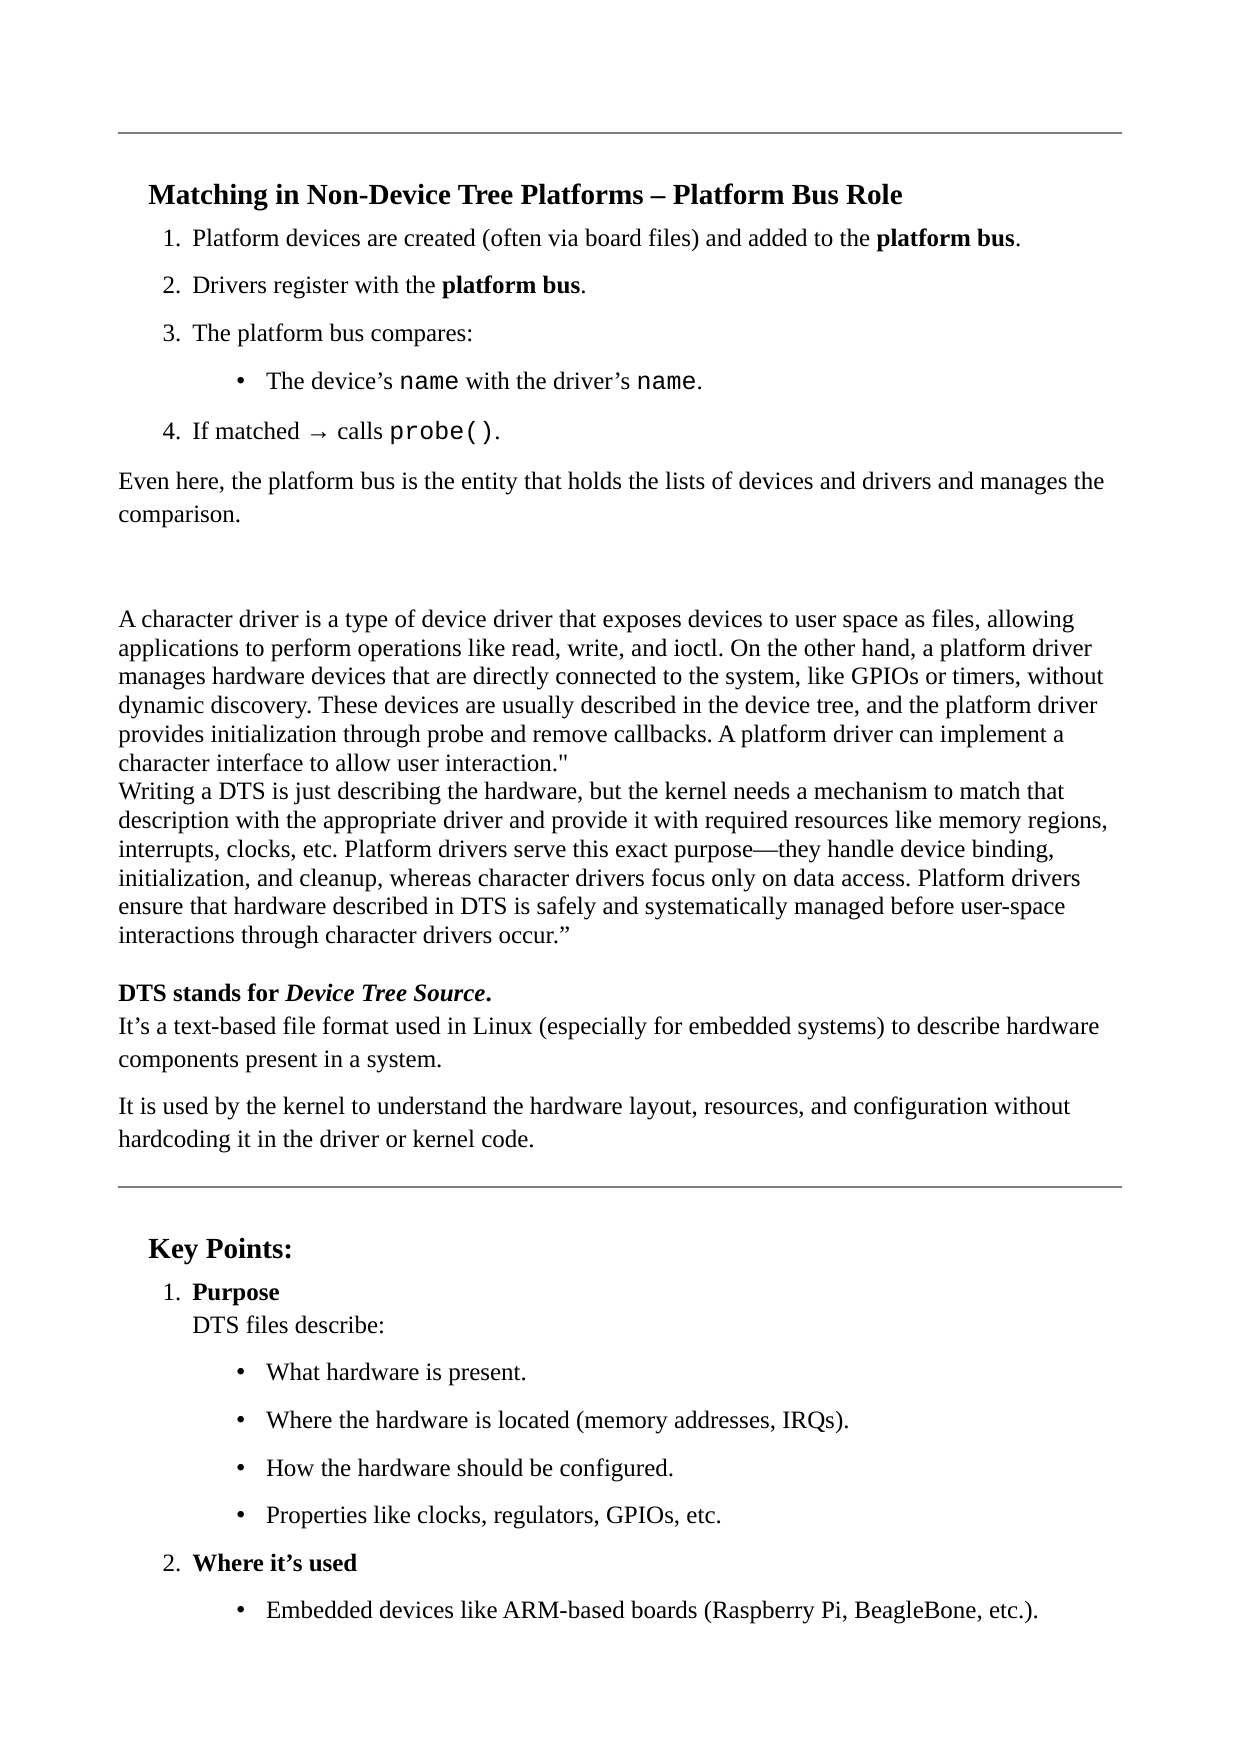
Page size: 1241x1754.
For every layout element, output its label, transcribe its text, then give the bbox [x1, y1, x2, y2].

text Writing a DTS is just describing the hardware, but the kernel needs a mechanism to match that description with the appropriate driver and provide it with required resources like memory regions, interrupts, clocks, etc. Platform drivers serve this exact purpose—they handle device binding, initialization, and cleanup, whereas character drivers focus only on data access. Platform drivers ensure that hardware described in DTS is safely and systematically managed before user-space interactions through character drivers occur.” [118, 776, 1122, 949]
list What hardware is present. [236, 1357, 1122, 1386]
subtitle ✅ Matching in Non-Device Tree Platforms – Platform Bus Role [118, 177, 1122, 211]
subtitle ✅ Key Points: [118, 1231, 1122, 1264]
list Where it’s used [162, 1548, 1122, 1577]
text It is used by the kernel to understand the hardware layout, resources, and configuration without hardcoding it in the driver or kernel code. [118, 1091, 1122, 1153]
list The device’s name with the driver’s name. [236, 366, 1122, 397]
text A character driver is a type of device driver that exposes devices to user space as files, allowing applications to perform operations like read, write, and ioctl. On the other hand, a platform driver manages hardware devices that are directly connected to the system, like GPIOs or timers, without dynamic discovery. These devices are usually described in the device tree, and the platform driver provides initialization through probe and remove callbacks. A platform driver can implement a character interface to allow user interaction." [118, 604, 1122, 776]
text Even here, the platform bus is the entity that holds the lists of devices and drivers and manages the comparison. [118, 466, 1122, 528]
list Embedded devices like ARM-based boards (Raspberry Pi, BeagleBone, etc.). [236, 1596, 1122, 1624]
list Properties like clocks, regulators, GPIOs, etc. [236, 1500, 1122, 1529]
list The platform bus compares: [162, 318, 1122, 347]
list How the hardware should be configured. [236, 1453, 1122, 1481]
text DTS stands for Device Tree Source. It’s a text-based file format used in Linux (especially for embedded systems) to describe hardware components present in a system. [118, 978, 1122, 1072]
list Where the hardware is located (memory addresses, IRQs). [236, 1405, 1122, 1434]
list Platform devices are created (often via board files) and added to the platform bus. [162, 223, 1122, 252]
list Drivers register with the platform bus. [162, 271, 1122, 299]
list Purpose DTS files describe: [162, 1277, 1122, 1339]
list If matched → calls probe(). [162, 416, 1122, 447]
